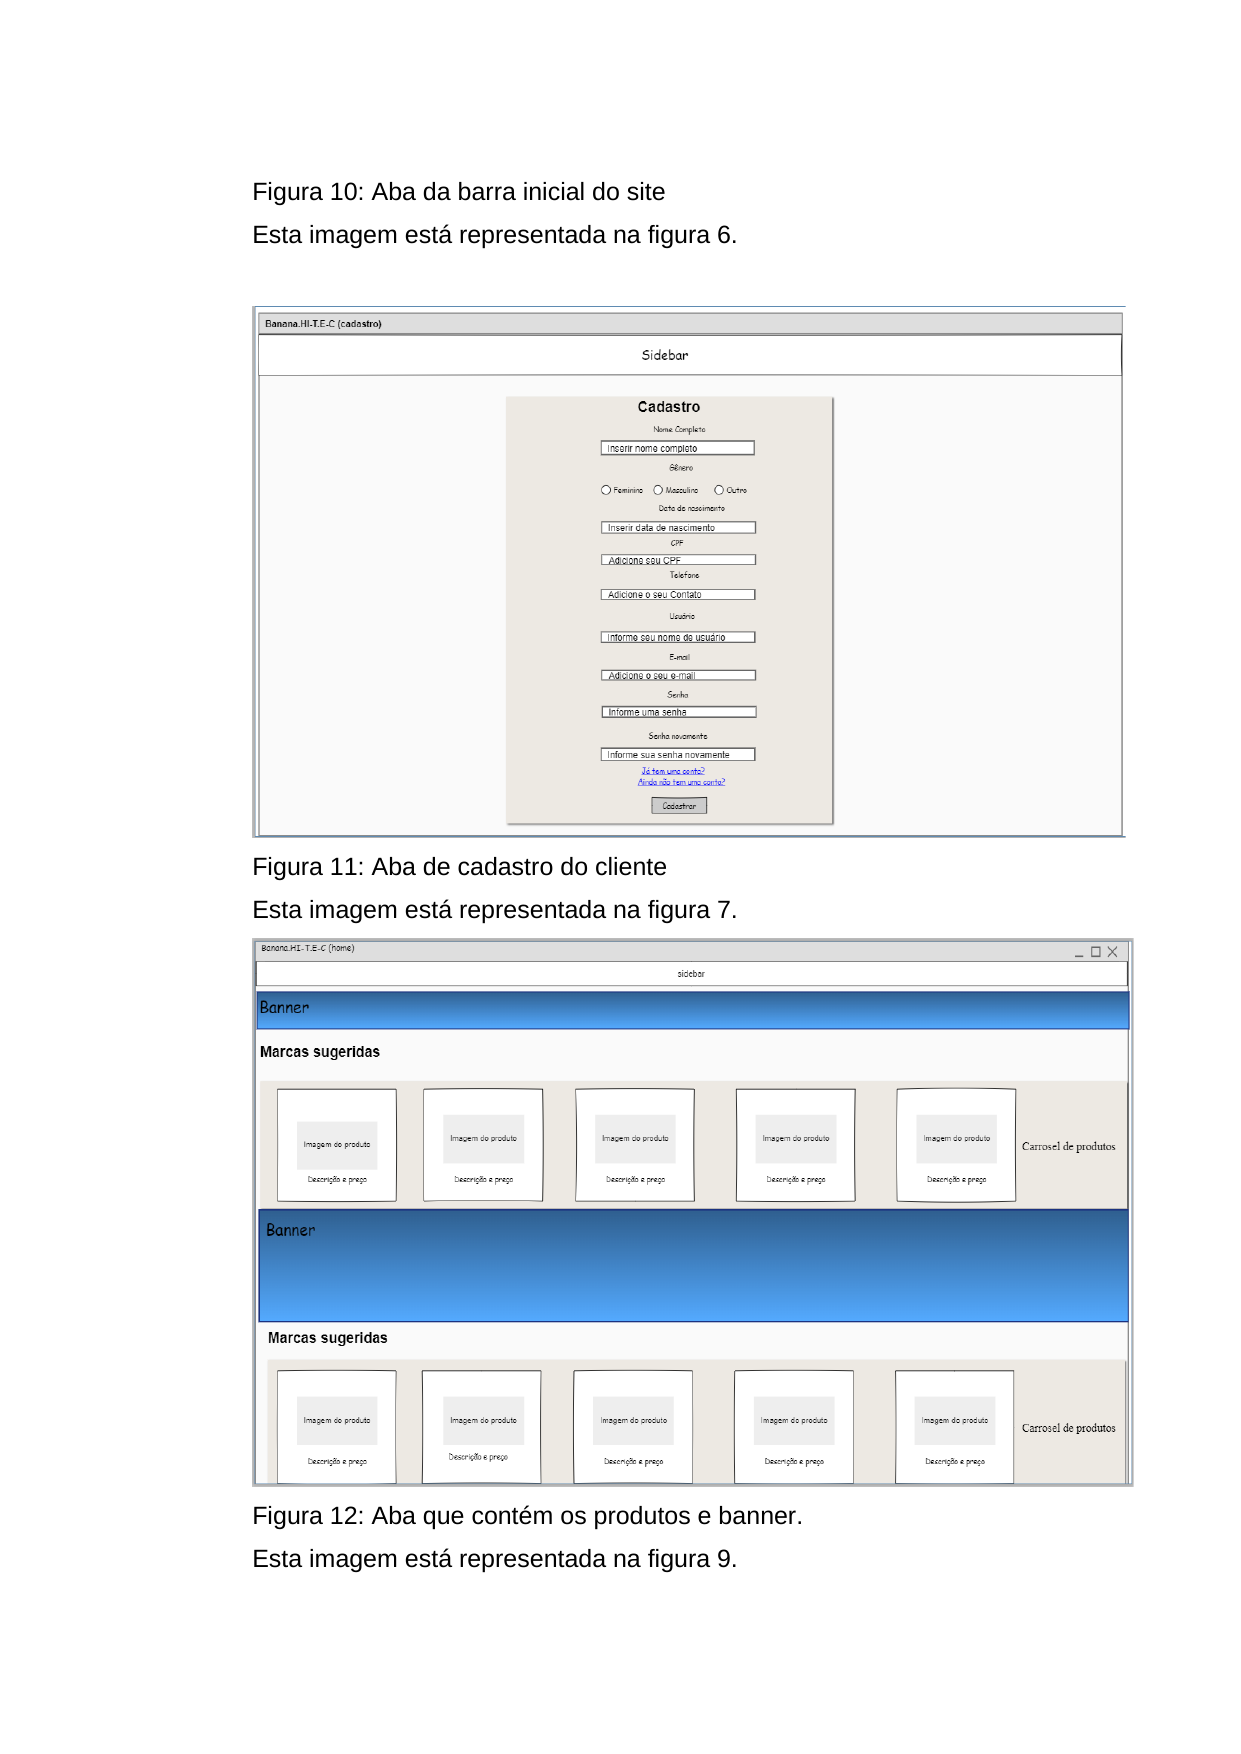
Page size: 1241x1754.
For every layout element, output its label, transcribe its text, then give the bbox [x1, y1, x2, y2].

text Esta imagem está representada na figura 9. [177, 1544, 1122, 1573]
text Figura 12: Aba que contém os produtos e banner. [177, 1501, 1122, 1530]
picture [252, 938, 1134, 1487]
text Esta imagem está representada na figura 7. [177, 895, 1122, 924]
picture [252, 306, 1126, 838]
text Esta imagem está representada na figura 6. [177, 220, 1122, 249]
text Figura 10: Aba da barra inicial do site [177, 177, 1122, 206]
text Figura 11: Aba de cadastro do cliente [177, 852, 1122, 881]
